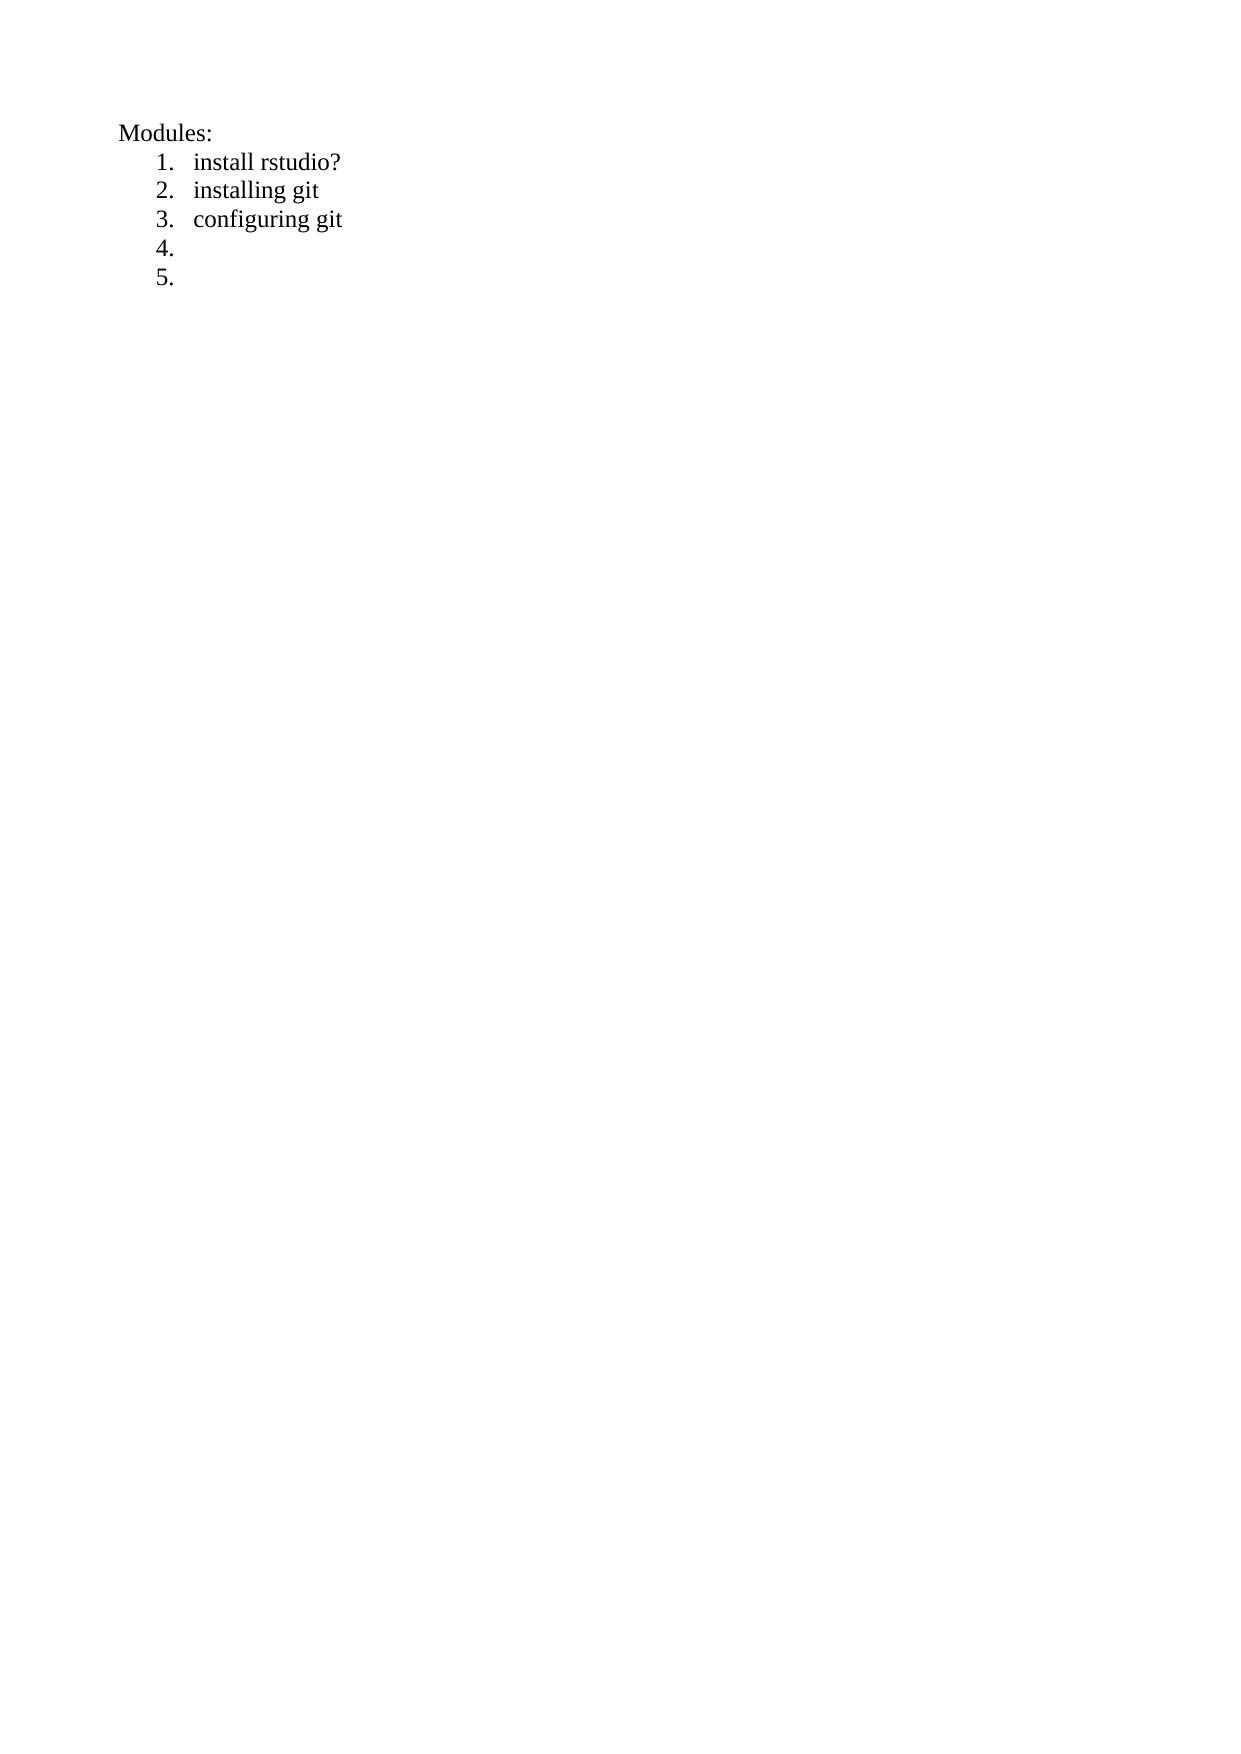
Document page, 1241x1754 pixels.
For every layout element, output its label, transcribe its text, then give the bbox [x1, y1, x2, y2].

list install rstudio? [156, 147, 1122, 176]
list installing git [156, 176, 1122, 204]
list configuring git [156, 204, 1122, 233]
text Modules: [118, 118, 1122, 147]
